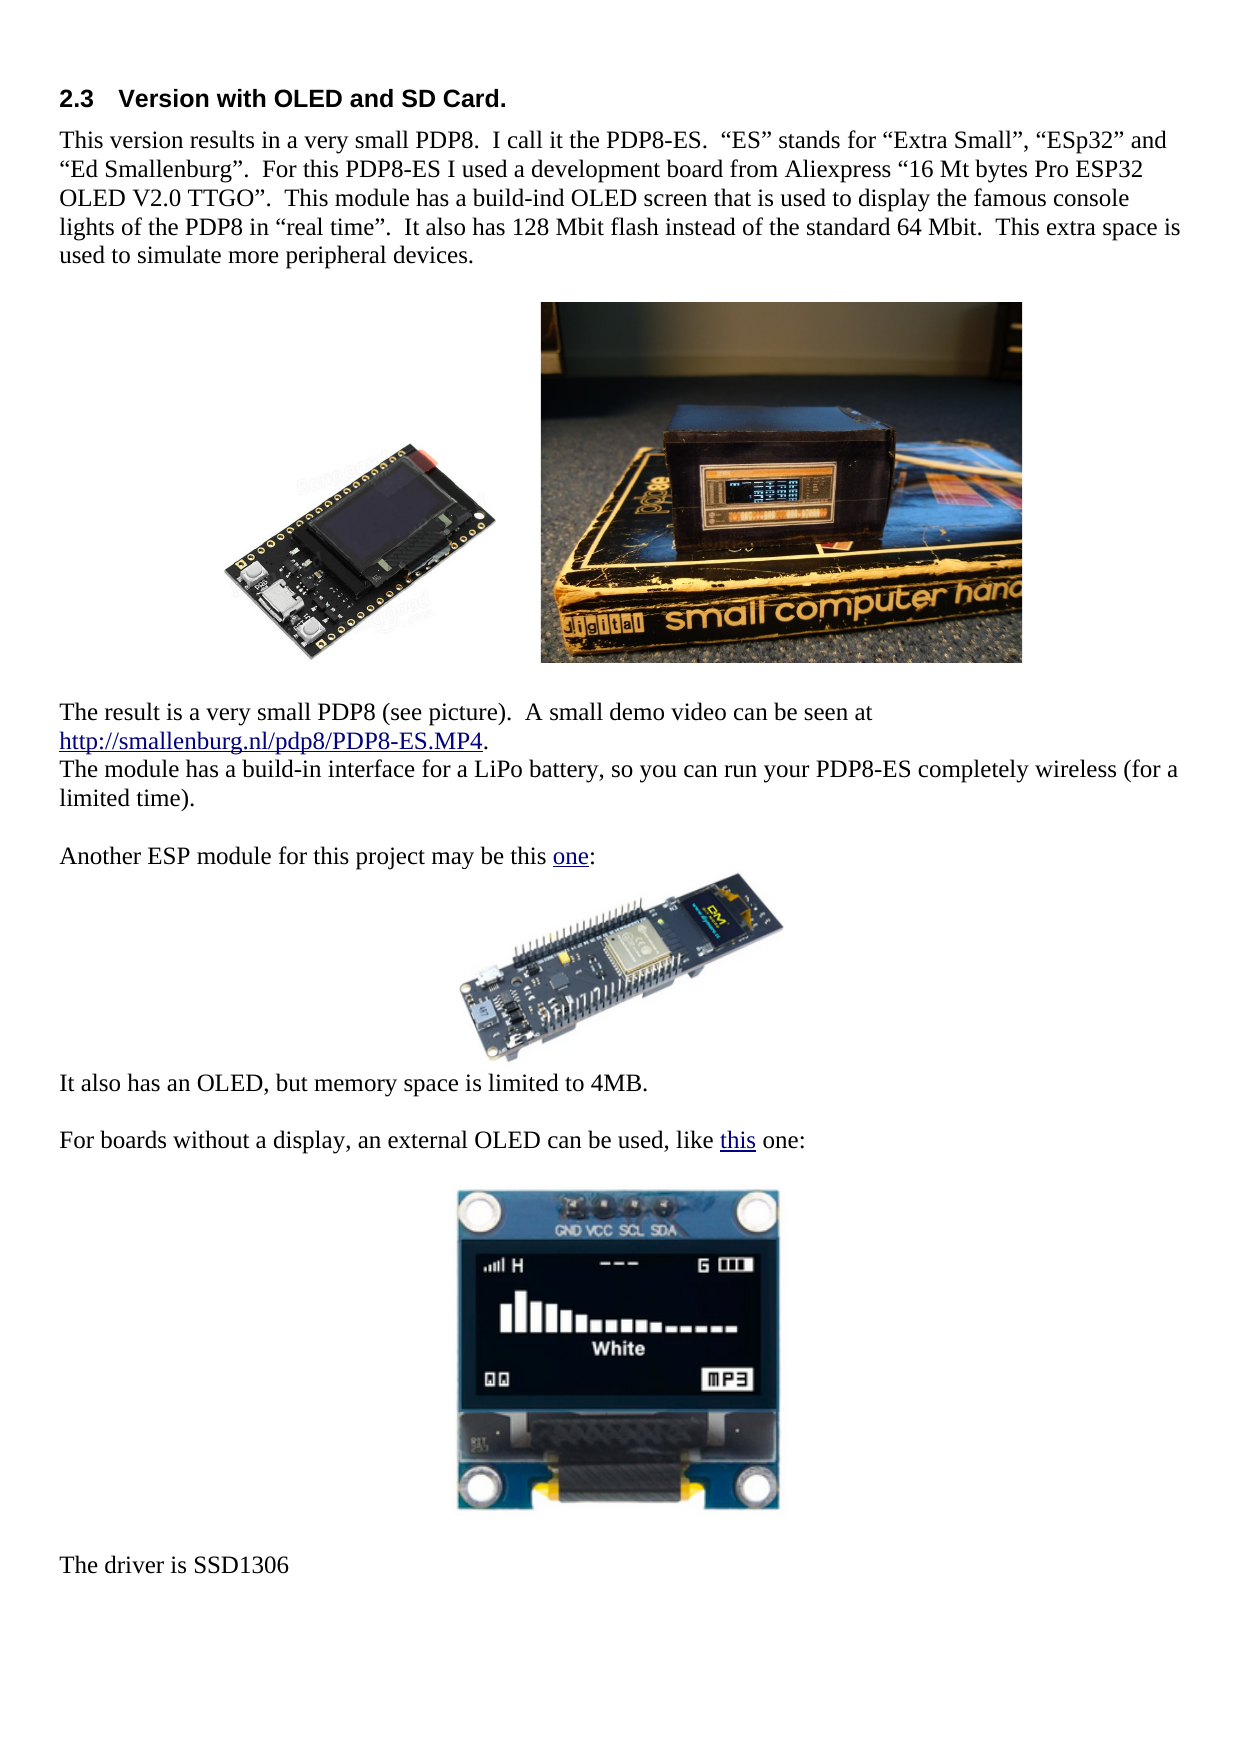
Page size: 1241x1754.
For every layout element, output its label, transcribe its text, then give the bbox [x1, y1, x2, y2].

picture [540, 302, 1023, 663]
text Another ESP module for this project may be this one: [59, 841, 1181, 869]
text This version results in a very small PDP8. I call it the PDP8-ES. “ES” stands for “Extra Small”, “ESp32” and “Ed Smallenburg”. For this PDP8-ES I used a development board from Aliexpress “16 Mt bytes Pro ESP32 OLED V2.0 TTGO”. This module has a build-ind OLED screen that is used to display the famous console lights of the PDP8 in “real time”. It also has 128 Mbit flash instead of the standard 64 Mbit. This extra space is used to simulate more peripheral devices. [59, 125, 1181, 269]
picture [455, 869, 786, 1068]
text For boards without a display, an external OLED can be used, like this one: [59, 1125, 1181, 1154]
text It also has an OLED, but memory space is limited to 4MB. [59, 869, 1181, 1096]
picture [451, 1182, 789, 1522]
subtitle Version with OLED and SD Card. [59, 84, 1181, 113]
picture [218, 443, 498, 663]
text The result is a very small PDP8 (see picture). A small demo video can be seen at http://smallenburg.nl/pdp8/PDP8-ES.MP4. The module has a build-in interface for a LiPo battery, so you can run your PDP8-ES completely wireless (for a limited time). [59, 697, 1181, 812]
text The driver is SSD1306 [59, 1551, 1181, 1579]
